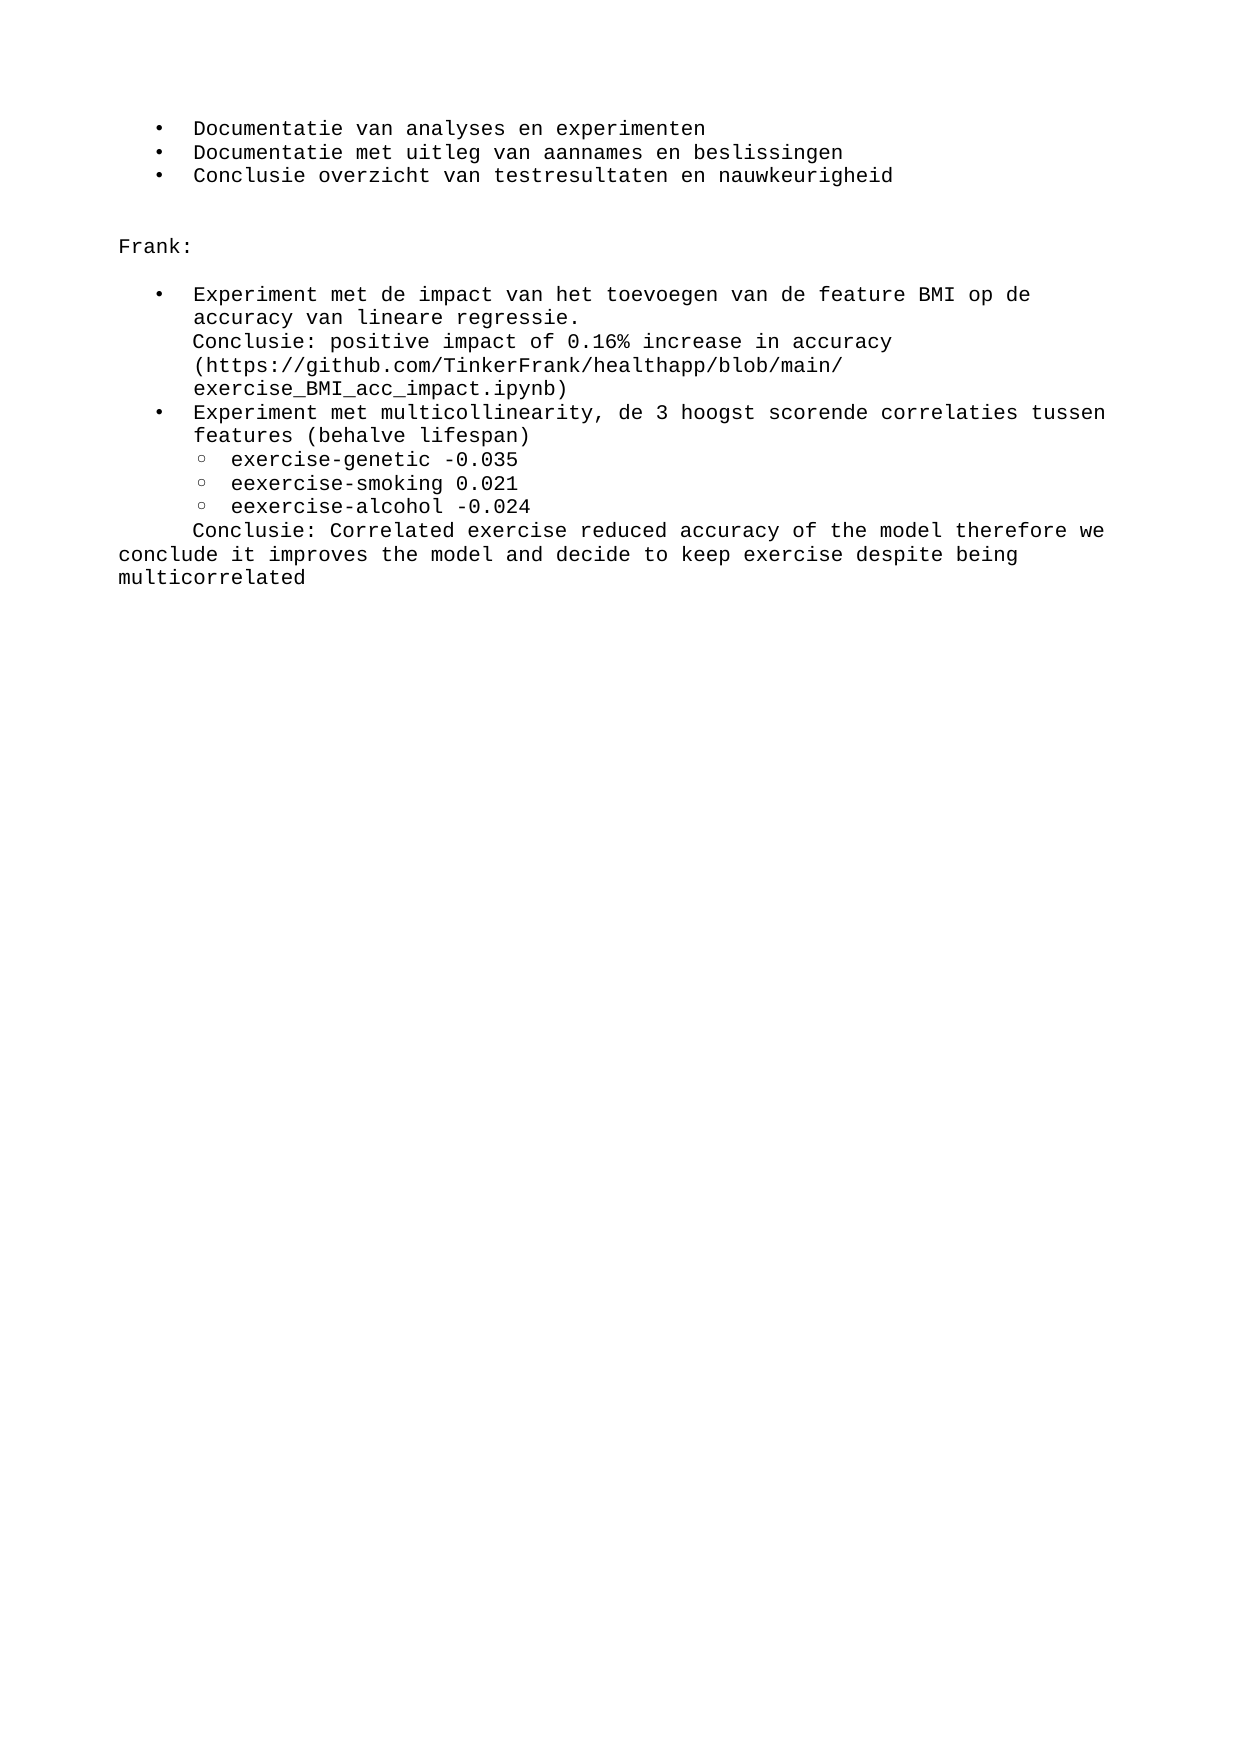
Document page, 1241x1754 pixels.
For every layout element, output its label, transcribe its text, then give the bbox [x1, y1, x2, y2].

text Conclusie: Correlated exercise reduced accuracy of the model therefore we conclude it improves the model and decide to keep exercise despite being multicorrelated [118, 520, 1122, 591]
text Frank: [118, 236, 1122, 260]
list Documentatie van analyses en experimenten [156, 118, 1122, 142]
list eexercise-alcohol -0.024 [193, 496, 1122, 520]
text Conclusie: positive impact of 0.16% increase in accuracy [118, 331, 1122, 354]
list Conclusie overzicht van testresultaten en nauwkeurigheid [156, 165, 1122, 189]
list Experiment met de impact van het toevoegen van de feature BMI op de accuracy van lineare regressie. [156, 284, 1122, 331]
list (https://github.com/TinkerFrank/healthapp/blob/main/exercise_BMI_acc_impact.ipynb) [156, 354, 1122, 402]
list Documentatie met uitleg van aannames en beslissingen [156, 142, 1122, 165]
list Experiment met multicollinearity, de 3 hoogst scorende correlaties tussen features (behalve lifespan) [156, 402, 1122, 449]
list eexercise-smoking 0.021 [193, 473, 1122, 496]
list exercise-genetic -0.035 [193, 449, 1122, 473]
